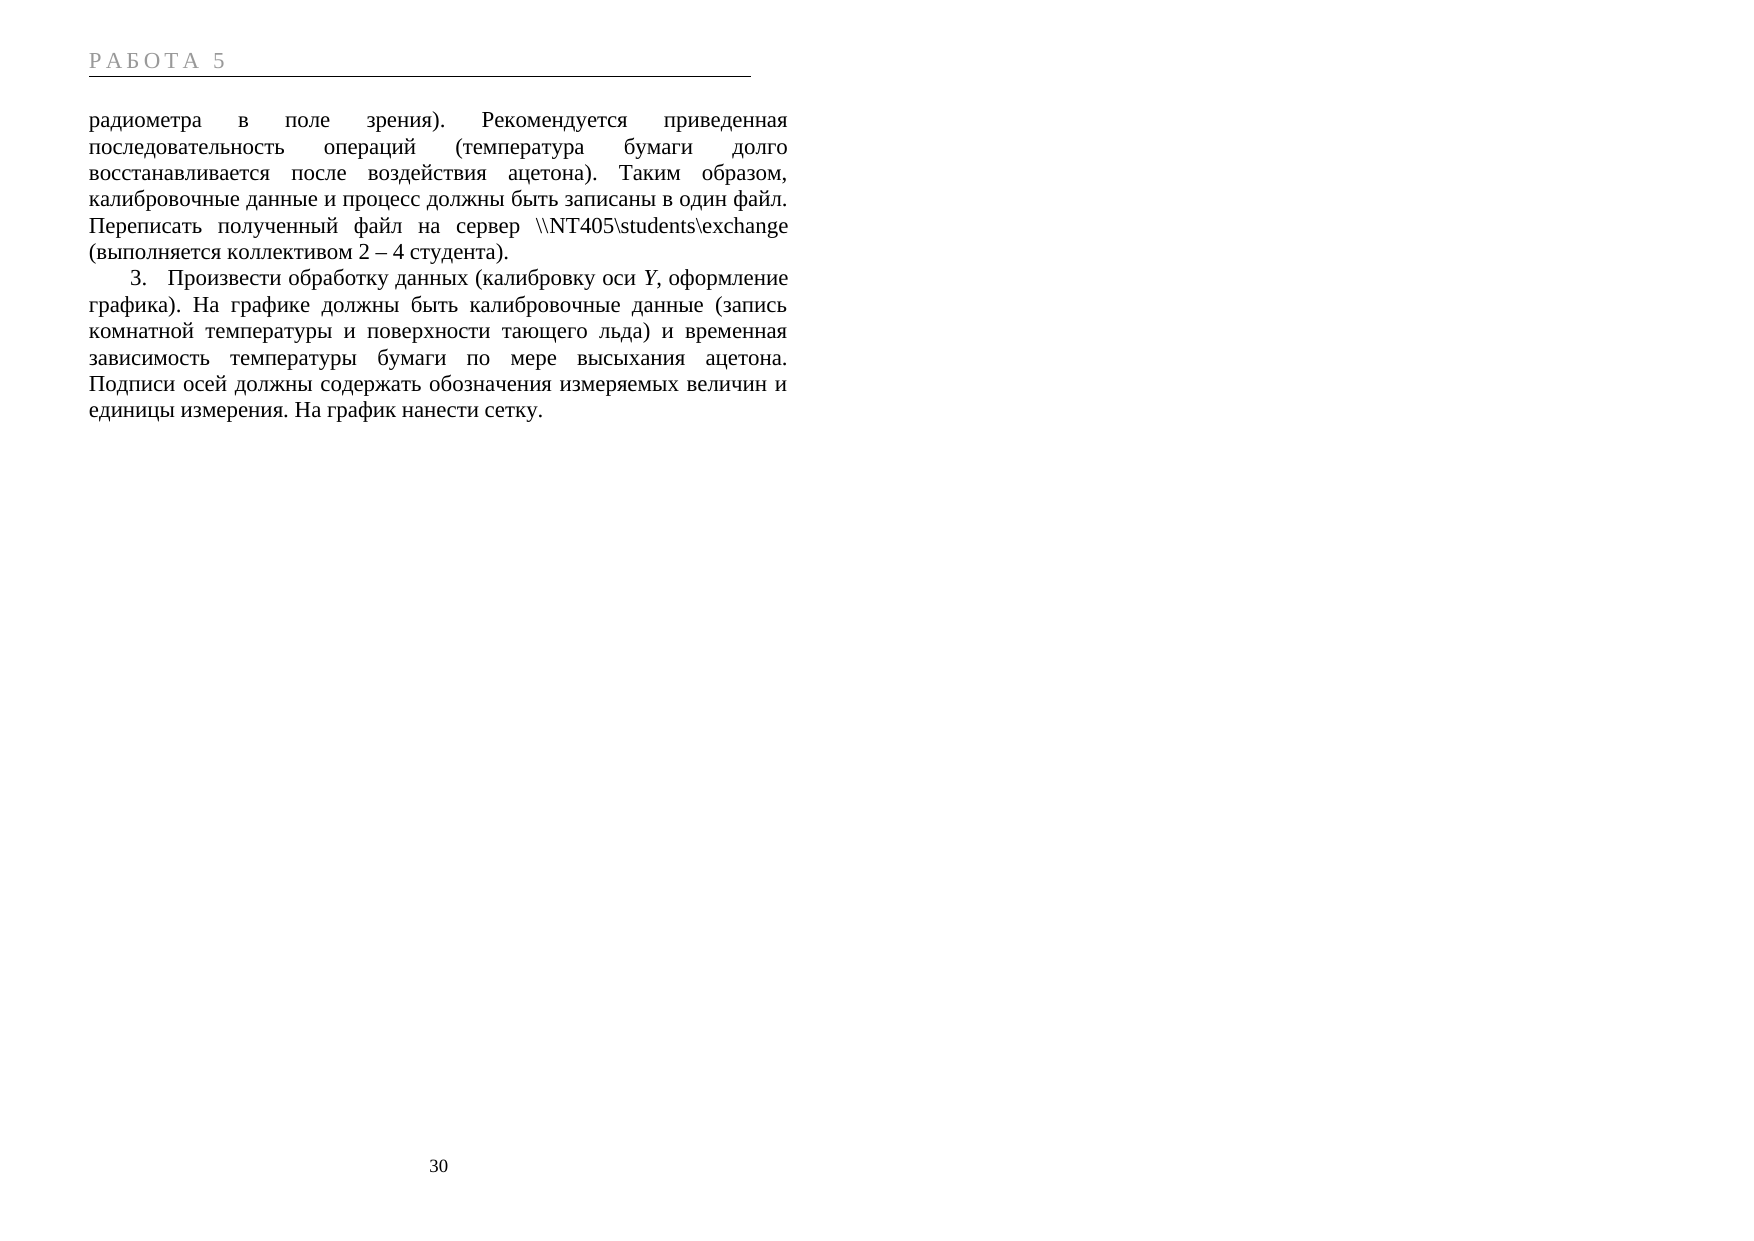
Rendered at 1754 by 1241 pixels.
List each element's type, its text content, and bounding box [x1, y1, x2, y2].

list Произвести обработку данных (калибровку оси Y, оформление графика). На графике должны быть калибровочные данные (запись комнатной температуры и поверхности тающего льда) и временная зависимость температуры бумаги по мере высыхания ацетона. Подписи осей должны содержать обозначения измеряемых величин и единицы измерения. На график нанести сетку. [89, 264, 788, 423]
list радиометра в поле зрения). Рекомендуется приведенная последовательность операций (температура бумаги долго восстанавливается после воздействия ацетона). Таким образом, калибровочные данные и процесс должны быть записаны в один файл. Переписать полученный файл на сервер \\NT405\students\exchange (выполняется коллективом 2 – 4 студента). [89, 106, 788, 264]
